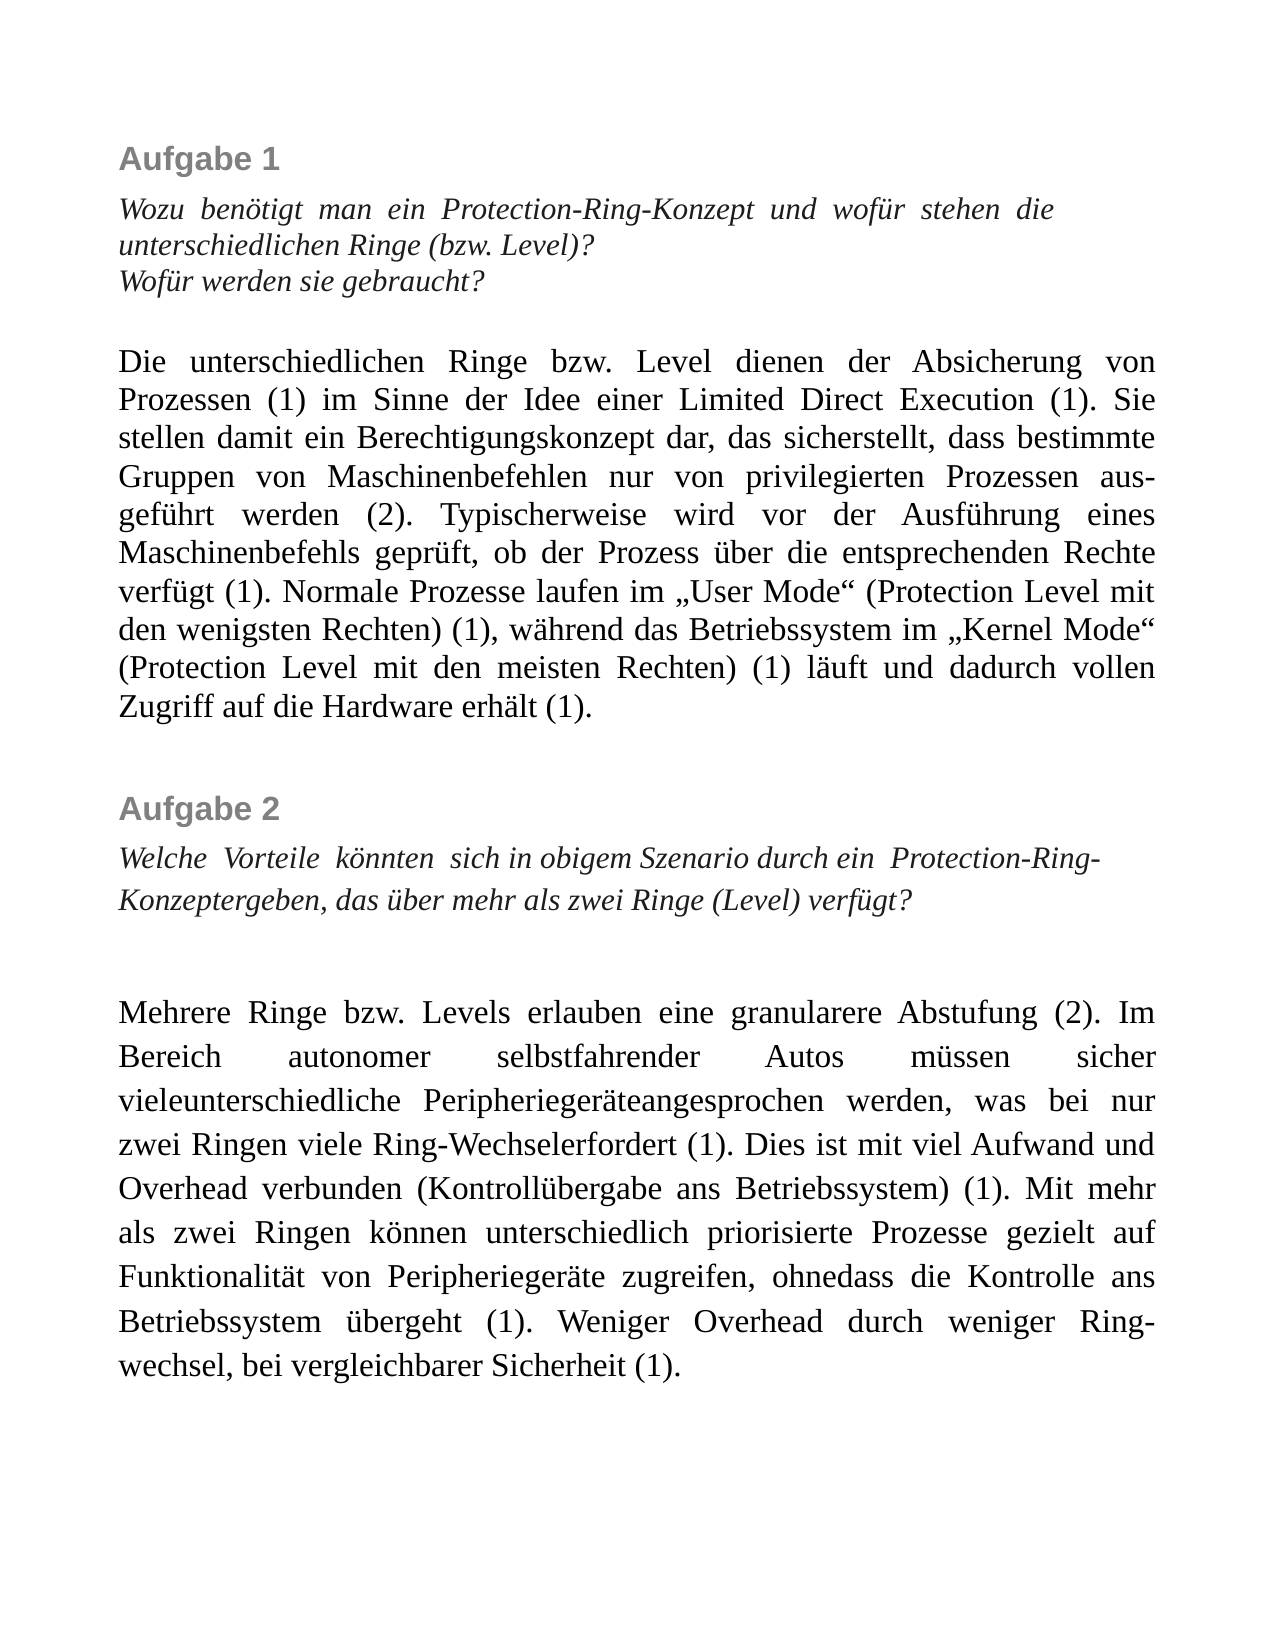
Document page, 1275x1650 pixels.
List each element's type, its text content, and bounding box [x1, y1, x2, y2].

text Wofür werden sie gebraucht? [118, 262, 1157, 298]
subtitle Aufgabe 1 [118, 139, 1157, 178]
text Wozu benötigt man ein Protection-Ring-Konzept und wofür stehen die unterschiedlichen Ringe (bzw. Level)? [118, 190, 1157, 262]
text Die unterschiedlichen Ringe bzw. Level dienen der Absicherung von Prozessen (1) im Sinne der Idee einer Limited Direct Execution (1). Sie stellen damit ein Berechtigungskonzept dar, das sicherstellt, dass bestimmte Gruppen von Maschinenbefehlen nur von privilegierten Prozessen aus-geführt werden (2). Typischerweise wird vor der Ausführung eines Maschinenbefehls geprüft, ob der Prozess über die entsprechenden Rechte verfügt (1). Normale Prozesse laufen im „User Mode“ (Protection Level mit den wenigsten Rechten) (1), während das Betriebssystem im „Kernel Mode“ (Protection Level mit den meisten Rechten) (1) läuft und dadurch vollen Zugriff auf die Hardware erhält (1). [118, 341, 1157, 724]
subtitle Aufgabe 2 [118, 788, 1157, 827]
text Mehrere Ringe bzw. Levels erlauben eine granularere Abstufung (2). Im Bereich autonomer selbstfahrender Autos müssen sicher vieleunterschiedliche Peripheriegeräteangesprochen werden, was bei nur zwei Ringen viele Ring-Wechselerfordert (1). Dies ist mit viel Aufwand und Overhead verbunden (Kontrollübergabe ans Betriebssystem) (1). Mit mehr als zwei Ringen können unterschiedlich priorisierte Prozesse gezielt auf Funktionalität von Peripheriegeräte zugreifen, ohnedass die Kontrolle ans Betriebssystem übergeht (1). Weniger Overhead durch weniger Ring-wechsel, bei vergleichbarer Sicherheit (1). [118, 992, 1157, 1383]
text Welche Vorteile könnten sich in obigem Szenario durch ein Protection-Ring-Konzeptergeben, das über mehr als zwei Ringe (Level) verfügt? [118, 839, 1157, 917]
